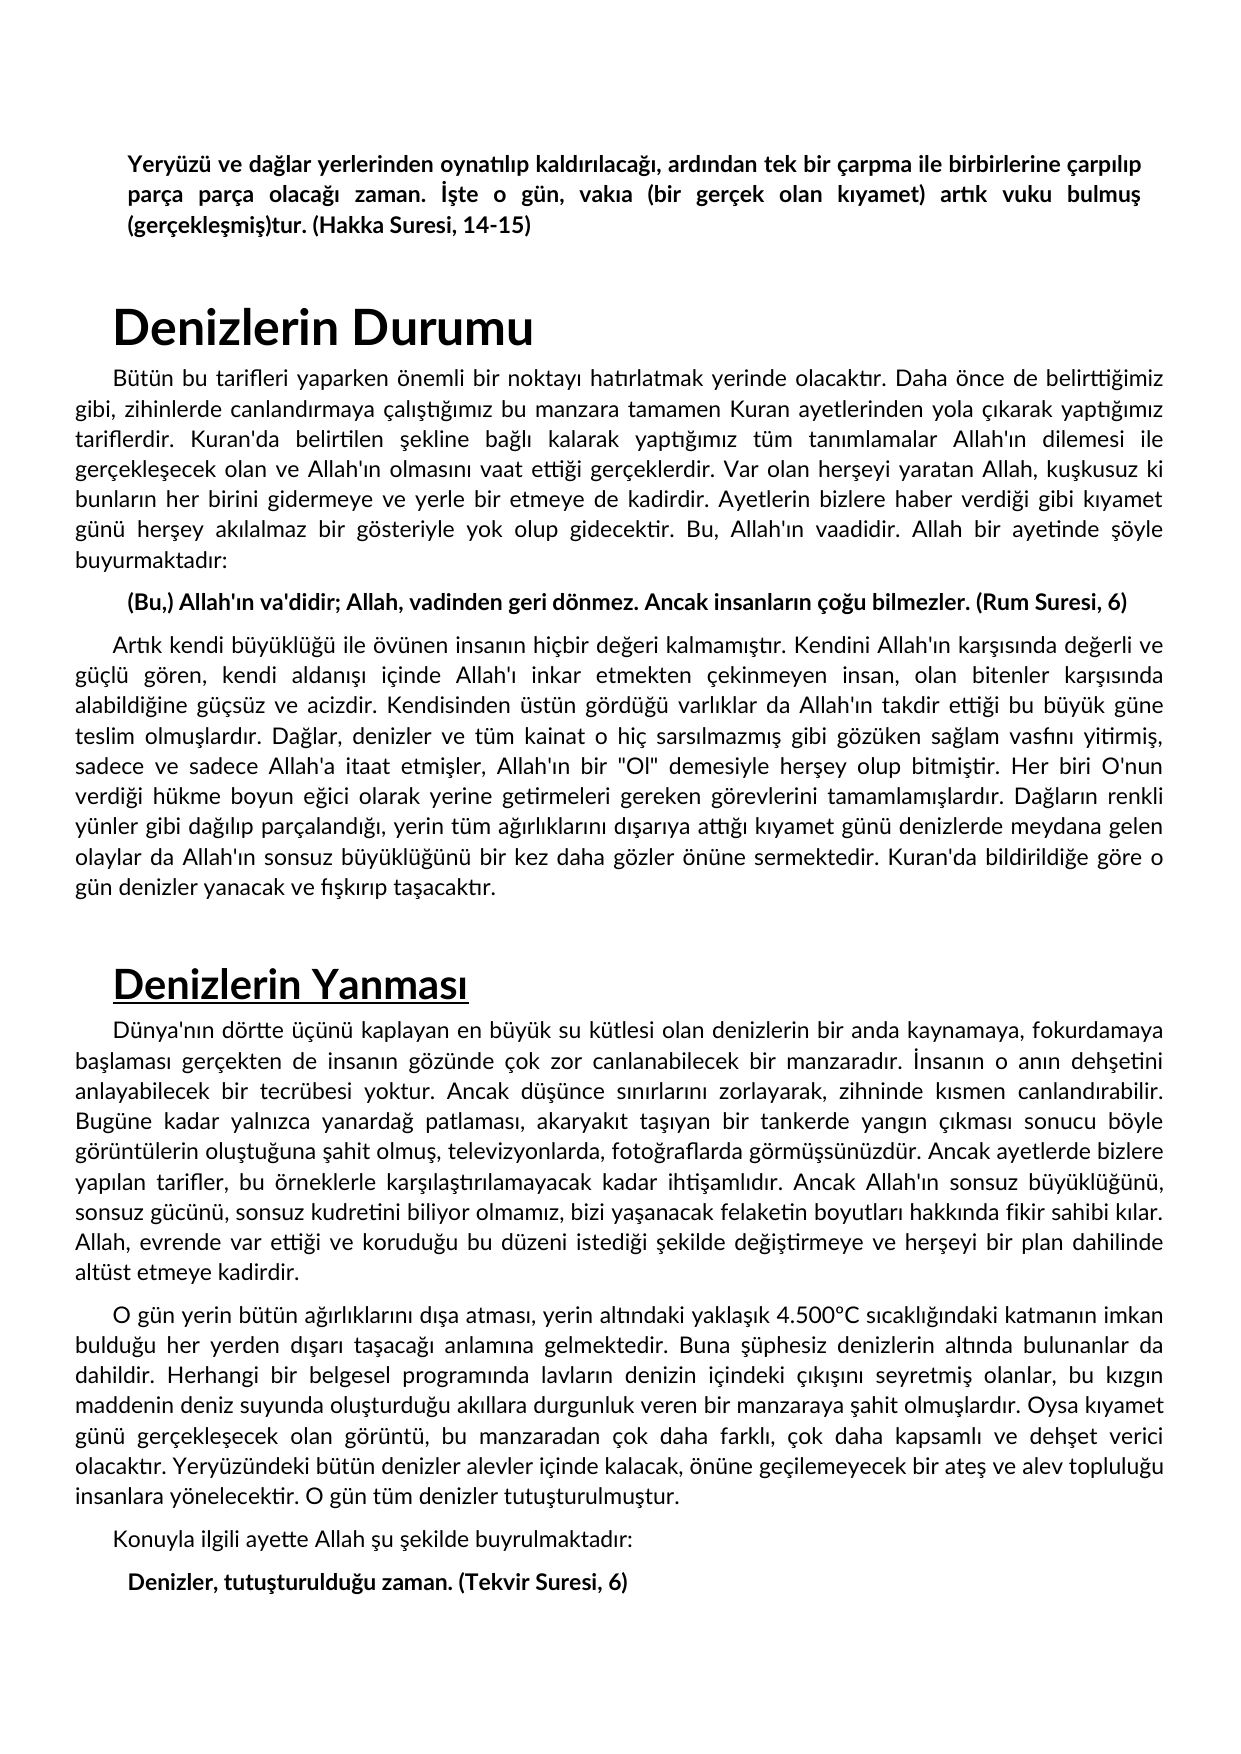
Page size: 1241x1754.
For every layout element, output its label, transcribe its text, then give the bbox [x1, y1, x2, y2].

text Dünya'nın dörtte üçünü kaplayan en büyük su kütlesi olan denizlerin bir anda kaynamaya, fokurdamaya başlaması gerçekten de insanın gözünde çok zor canlanabilecek bir manzaradır. İnsanın o anın dehşetini anlayabilecek bir tecrübesi yoktur. Ancak düşünce sınırlarını zorlayarak, zihninde kısmen canlandırabilir. Bugüne kadar yalnızca yanardağ patlaması, akaryakıt taşıyan bir tankerde yangın çıkması sonucu böyle görüntülerin oluştuğuna şahit olmuş, televizyonlarda, fotoğraflarda görmüşsünüzdür. Ancak ayetlerde bizlere yapılan tarifler, bu örneklerle karşılaştırılamayacak kadar ihtişamlıdır. Ancak Allah'ın sonsuz büyüklüğünü, sonsuz gücünü, sonsuz kudretini biliyor olmamız, bizi yaşanacak felaketin boyutları hakkında fikir sahibi kılar. Allah, evrende var ettiği ve koruduğu bu düzeni istediği şekilde değiştirmeye ve herşeyi bir plan dahilinde altüst etmeye kadirdir. [75, 1016, 1165, 1285]
subtitle Denizlerin Durumu [112, 296, 1165, 356]
text O gün yerin bütün ağırlıklarını dışa atması, yerin altındaki yaklaşık 4.500ºC sıcaklığındaki katmanın imkan bulduğu her yerden dışarı taşacağı anlamına gelmektedir. Buna şüphesiz denizlerin altında bulunanlar da dahildir. Herhangi bir belgesel programında lavların denizin içindeki çıkışını seyretmiş olanlar, bu kızgın maddenin deniz suyunda oluşturduğu akıllara durgunluk veren bir manzaraya şahit olmuşlardır. Oysa kıyamet günü gerçekleşecek olan görüntü, bu manzaradan çok daha farklı, çok daha kapsamlı ve dehşet verici olacaktır. Yeryüzündeki bütün denizler alevler içinde kalacak, önüne geçilemeyecek bir ateş ve alev topluluğu insanlara yönelecektir. O gün tüm denizler tutuşturulmuştur. [75, 1301, 1165, 1509]
subtitle Denizlerin Yanması [112, 958, 1165, 1008]
text Konuyla ilgili ayette Allah şu şekilde buyrulmaktadır: [75, 1524, 1165, 1552]
text Artık kendi büyüklüğü ile övünen insanın hiçbir değeri kalmamıştır. Kendini Allah'ın karşısında değerli ve güçlü gören, kendi aldanışı içinde Allah'ı inkar etmekten çekinmeyen insan, olan bitenler karşısında alabildiğine güçsüz ve acizdir. Kendisinden üstün gördüğü varlıklar da Allah'ın takdir ettiği bu büyük güne teslim olmuşlardır. Dağlar, denizler ve tüm kainat o hiç sarsılmazmış gibi gözüken sağlam vasfını yitirmiş, sadece ve sadece Allah'a itaat etmişler, Allah'ın bir "Ol" demesiyle herşey olup bitmiştir. Her biri O'nun verdiği hükme boyun eğici olarak yerine getirmeleri gereken görevlerini tamamlamışlardır. Dağların renkli yünler gibi dağılıp parçalandığı, yerin tüm ağırlıklarını dışarıya attığı kıyamet günü denizlerde meydana gelen olaylar da Allah'ın sonsuz büyüklüğünü bir kez daha gözler önüne sermektedir. Kuran'da bildirildiğe göre o gün denizler yanacak ve fışkırıp taşacaktır. [75, 631, 1165, 900]
text Yeryüzü ve dağlar yerlerinden oynatılıp kaldırılacağı, ardından tek bir çarpma ile birbirlerine çarpılıp parça parça olacağı zaman. İşte o gün, vakıa (bir gerçek olan kıyamet) artık vuku bulmuş (gerçekleşmiş)tur. (Hakka Suresi, 14-15) [127, 150, 1143, 238]
text Denizler, tutuşturulduğu zaman. (Tekvir Suresi, 6) [127, 1567, 1143, 1595]
text (Bu,) Allah'ın va'didir; Allah, vadinden geri dönmez. Ancak insanların çoğu bilmezler. (Rum Suresi, 6) [127, 588, 1143, 616]
text Bütün bu tarifleri yaparken önemli bir noktayı hatırlatmak yerinde olacaktır. Daha önce de belirttiğimiz gibi, zihinlerde canlandırmaya çalıştığımız bu manzara tamamen Kuran ayetlerinden yola çıkarak yaptığımız tariflerdir. Kuran'da belirtilen şekline bağlı kalarak yaptığımız tüm tanımlamalar Allah'ın dilemesi ile gerçekleşecek olan ve Allah'ın olmasını vaat ettiği gerçeklerdir. Var olan herşeyi yaratan Allah, kuşkusuz ki bunların her birini gidermeye ve yerle bir etmeye de kadirdir. Ayetlerin bizlere haber verdiği gibi kıyamet günü herşey akılalmaz bir gösteriyle yok olup gidecektir. Bu, Allah'ın vaadidir. Allah bir ayetinde şöyle buyurmaktadır: [75, 364, 1165, 573]
